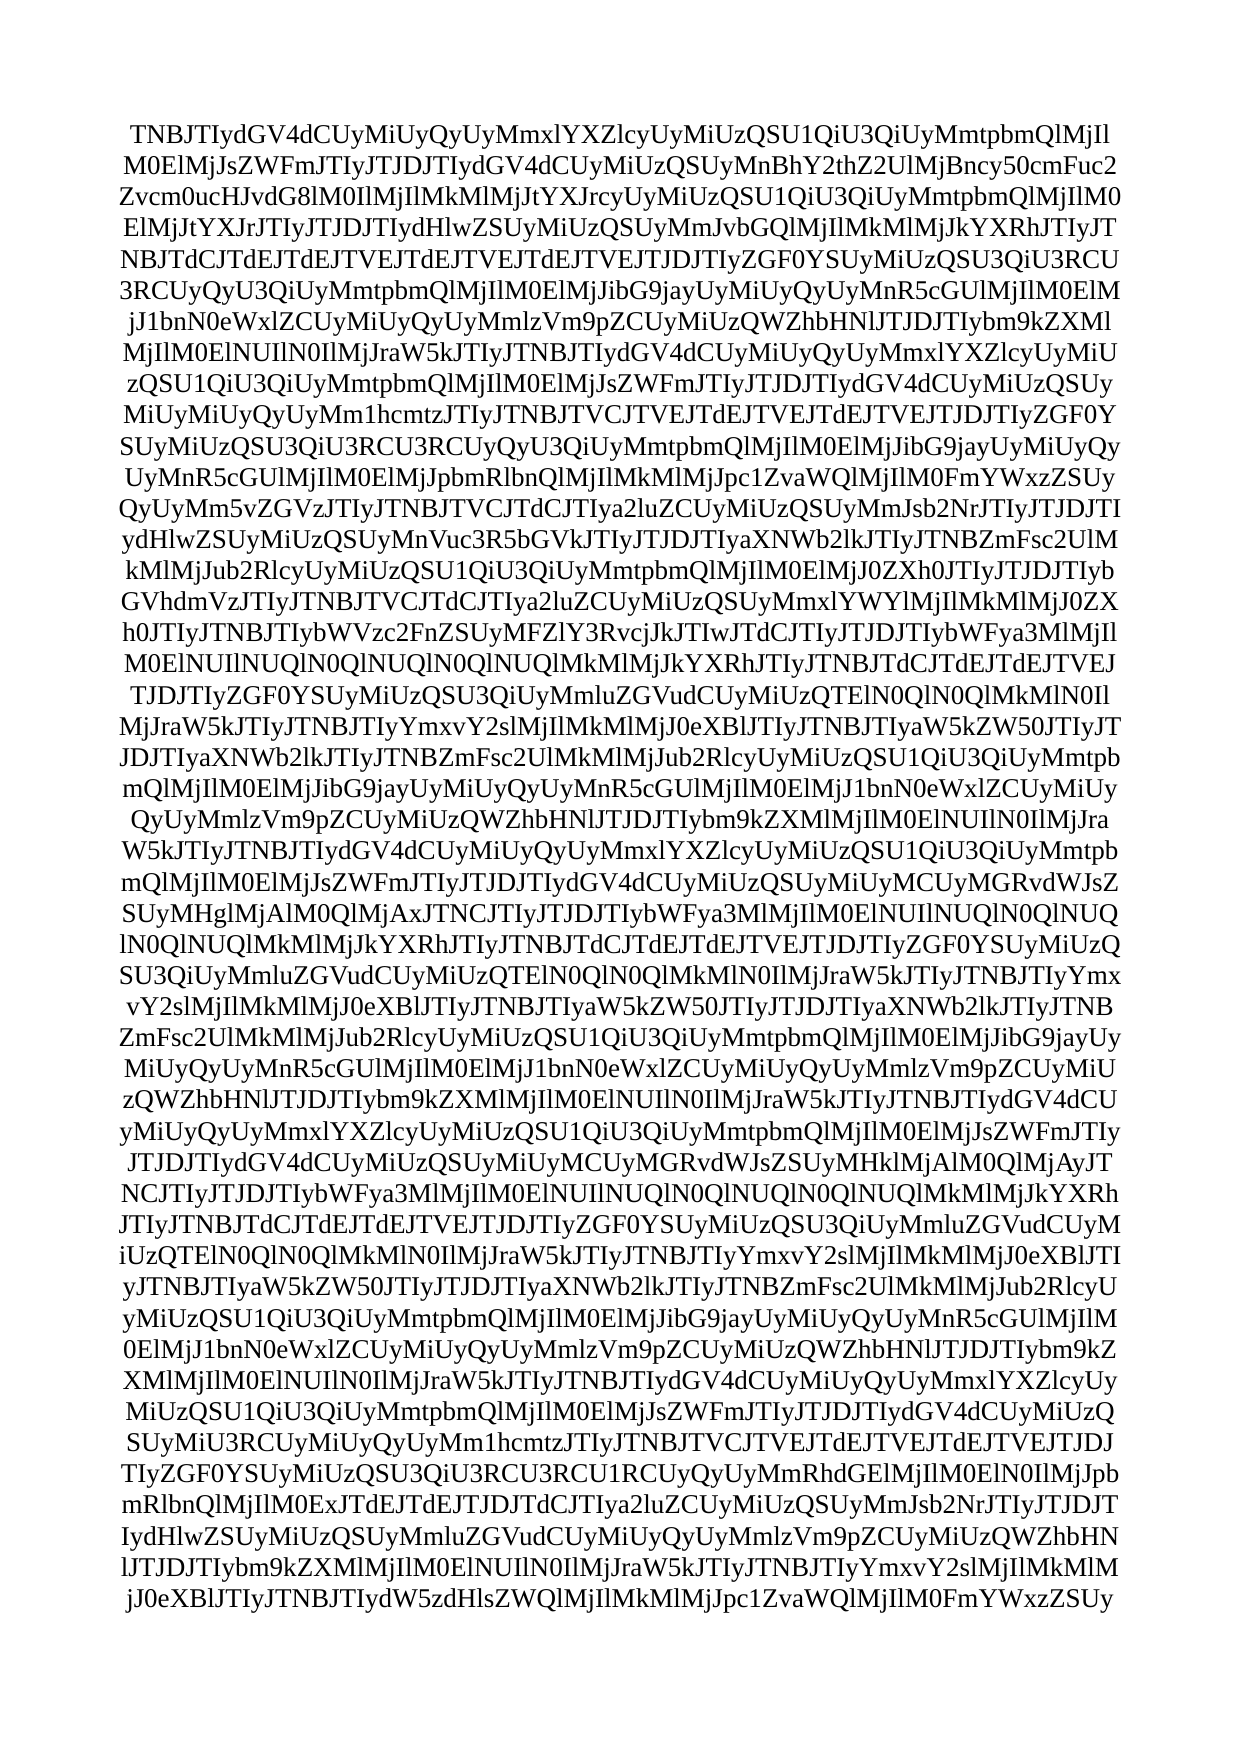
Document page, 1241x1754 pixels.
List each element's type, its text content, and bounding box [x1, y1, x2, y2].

text TNBJTIydGV4dCUyMiUyQyUyMmxlYXZlcyUyMiUzQSU1QiU3QiUyMmtpbmQlMjIlM0ElMjJsZWFmJTIyJTJDJTIydGV4dCUyMiUzQSUyMnBhY2thZ2UlMjBncy50cmFuc2Zvcm0ucHJvdG8lM0IlMjIlMkMlMjJtYXJrcyUyMiUzQSU1QiU3QiUyMmtpbmQlMjIlM0ElMjJtYXJrJTIyJTJDJTIydHlwZSUyMiUzQSUyMmJvbGQlMjIlMkMlMjJkYXRhJTIyJTNBJTdCJTdEJTdEJTVEJTdEJTVEJTdEJTVEJTJDJTIyZGF0YSUyMiUzQSU3QiU3RCU3RCUyQyU3QiUyMmtpbmQlMjIlM0ElMjJibG9jayUyMiUyQyUyMnR5cGUlMjIlM0ElMjJ1bnN0eWxlZCUyMiUyQyUyMmlzVm9pZCUyMiUzQWZhbHNlJTJDJTIybm9kZXMlMjIlM0ElNUIlN0IlMjJraW5kJTIyJTNBJTIydGV4dCUyMiUyQyUyMmxlYXZlcyUyMiUzQSU1QiU3QiUyMmtpbmQlMjIlM0ElMjJsZWFmJTIyJTJDJTIydGV4dCUyMiUzQSUyMiUyMiUyQyUyMm1hcmtzJTIyJTNBJTVCJTVEJTdEJTVEJTdEJTVEJTJDJTIyZGF0YSUyMiUzQSU3QiU3RCU3RCUyQyU3QiUyMmtpbmQlMjIlM0ElMjJibG9jayUyMiUyQyUyMnR5cGUlMjIlM0ElMjJpbmRlbnQlMjIlMkMlMjJpc1ZvaWQlMjIlM0FmYWxzZSUyQyUyMm5vZGVzJTIyJTNBJTVCJTdCJTIya2luZCUyMiUzQSUyMmJsb2NrJTIyJTJDJTIydHlwZSUyMiUzQSUyMnVuc3R5bGVkJTIyJTJDJTIyaXNWb2lkJTIyJTNBZmFsc2UlMkMlMjJub2RlcyUyMiUzQSU1QiU3QiUyMmtpbmQlMjIlM0ElMjJ0ZXh0JTIyJTJDJTIybGVhdmVzJTIyJTNBJTVCJTdCJTIya2luZCUyMiUzQSUyMmxlYWYlMjIlMkMlMjJ0ZXh0JTIyJTNBJTIybWVzc2FnZSUyMFZlY3RvcjJkJTIwJTdCJTIyJTJDJTIybWFya3MlMjIlM0ElNUIlNUQlN0QlNUQlN0QlNUQlMkMlMjJkYXRhJTIyJTNBJTdCJTdEJTdEJTVEJTJDJTIyZGF0YSUyMiUzQSU3QiUyMmluZGVudCUyMiUzQTElN0QlN0QlMkMlN0IlMjJraW5kJTIyJTNBJTIyYmxvY2slMjIlMkMlMjJ0eXBlJTIyJTNBJTIyaW5kZW50JTIyJTJDJTIyaXNWb2lkJTIyJTNBZmFsc2UlMkMlMjJub2RlcyUyMiUzQSU1QiU3QiUyMmtpbmQlMjIlM0ElMjJibG9jayUyMiUyQyUyMnR5cGUlMjIlM0ElMjJ1bnN0eWxlZCUyMiUyQyUyMmlzVm9pZCUyMiUzQWZhbHNlJTJDJTIybm9kZXMlMjIlM0ElNUIlN0IlMjJraW5kJTIyJTNBJTIydGV4dCUyMiUyQyUyMmxlYXZlcyUyMiUzQSU1QiU3QiUyMmtpbmQlMjIlM0ElMjJsZWFmJTIyJTJDJTIydGV4dCUyMiUzQSUyMiUyMCUyMGRvdWJsZSUyMHglMjAlM0QlMjAxJTNCJTIyJTJDJTIybWFya3MlMjIlM0ElNUIlNUQlN0QlNUQlN0QlNUQlMkMlMjJkYXRhJTIyJTNBJTdCJTdEJTdEJTVEJTJDJTIyZGF0YSUyMiUzQSU3QiUyMmluZGVudCUyMiUzQTElN0QlN0QlMkMlN0IlMjJraW5kJTIyJTNBJTIyYmxvY2slMjIlMkMlMjJ0eXBlJTIyJTNBJTIyaW5kZW50JTIyJTJDJTIyaXNWb2lkJTIyJTNBZmFsc2UlMkMlMjJub2RlcyUyMiUzQSU1QiU3QiUyMmtpbmQlMjIlM0ElMjJibG9jayUyMiUyQyUyMnR5cGUlMjIlM0ElMjJ1bnN0eWxlZCUyMiUyQyUyMmlzVm9pZCUyMiUzQWZhbHNlJTJDJTIybm9kZXMlMjIlM0ElNUIlN0IlMjJraW5kJTIyJTNBJTIydGV4dCUyMiUyQyUyMmxlYXZlcyUyMiUzQSU1QiU3QiUyMmtpbmQlMjIlM0ElMjJsZWFmJTIyJTJDJTIydGV4dCUyMiUzQSUyMiUyMCUyMGRvdWJsZSUyMHklMjAlM0QlMjAyJTNCJTIyJTJDJTIybWFya3MlMjIlM0ElNUIlNUQlN0QlNUQlN0QlNUQlMkMlMjJkYXRhJTIyJTNBJTdCJTdEJTdEJTVEJTJDJTIyZGF0YSUyMiUzQSU3QiUyMmluZGVudCUyMiUzQTElN0QlN0QlMkMlN0IlMjJraW5kJTIyJTNBJTIyYmxvY2slMjIlMkMlMjJ0eXBlJTIyJTNBJTIyaW5kZW50JTIyJTJDJTIyaXNWb2lkJTIyJTNBZmFsc2UlMkMlMjJub2RlcyUyMiUzQSU1QiU3QiUyMmtpbmQlMjIlM0ElMjJibG9jayUyMiUyQyUyMnR5cGUlMjIlM0ElMjJ1bnN0eWxlZCUyMiUyQyUyMmlzVm9pZCUyMiUzQWZhbHNlJTJDJTIybm9kZXMlMjIlM0ElNUIlN0IlMjJraW5kJTIyJTNBJTIydGV4dCUyMiUyQyUyMmxlYXZlcyUyMiUzQSU1QiU3QiUyMmtpbmQlMjIlM0ElMjJsZWFmJTIyJTJDJTIydGV4dCUyMiUzQSUyMiU3RCUyMiUyQyUyMm1hcmtzJTIyJTNBJTVCJTVEJTdEJTVEJTdEJTVEJTJDJTIyZGF0YSUyMiUzQSU3QiU3RCU3RCU1RCUyQyUyMmRhdGElMjIlM0ElN0IlMjJpbmRlbnQlMjIlM0ExJTdEJTdEJTJDJTdCJTIya2luZCUyMiUzQSUyMmJsb2NrJTIyJTJDJTIydHlwZSUyMiUzQSUyMmluZGVudCUyMiUyQyUyMmlzVm9pZCUyMiUzQWZhbHNlJTJDJTIybm9kZXMlMjIlM0ElNUIlN0IlMjJraW5kJTIyJTNBJTIyYmxvY2slMjIlMkMlMjJ0eXBlJTIyJTNBJTIydW5zdHlsZWQlMjIlMkMlMjJpc1ZvaWQlMjIlM0FmYWxzZSUy [118, 118, 1122, 1613]
